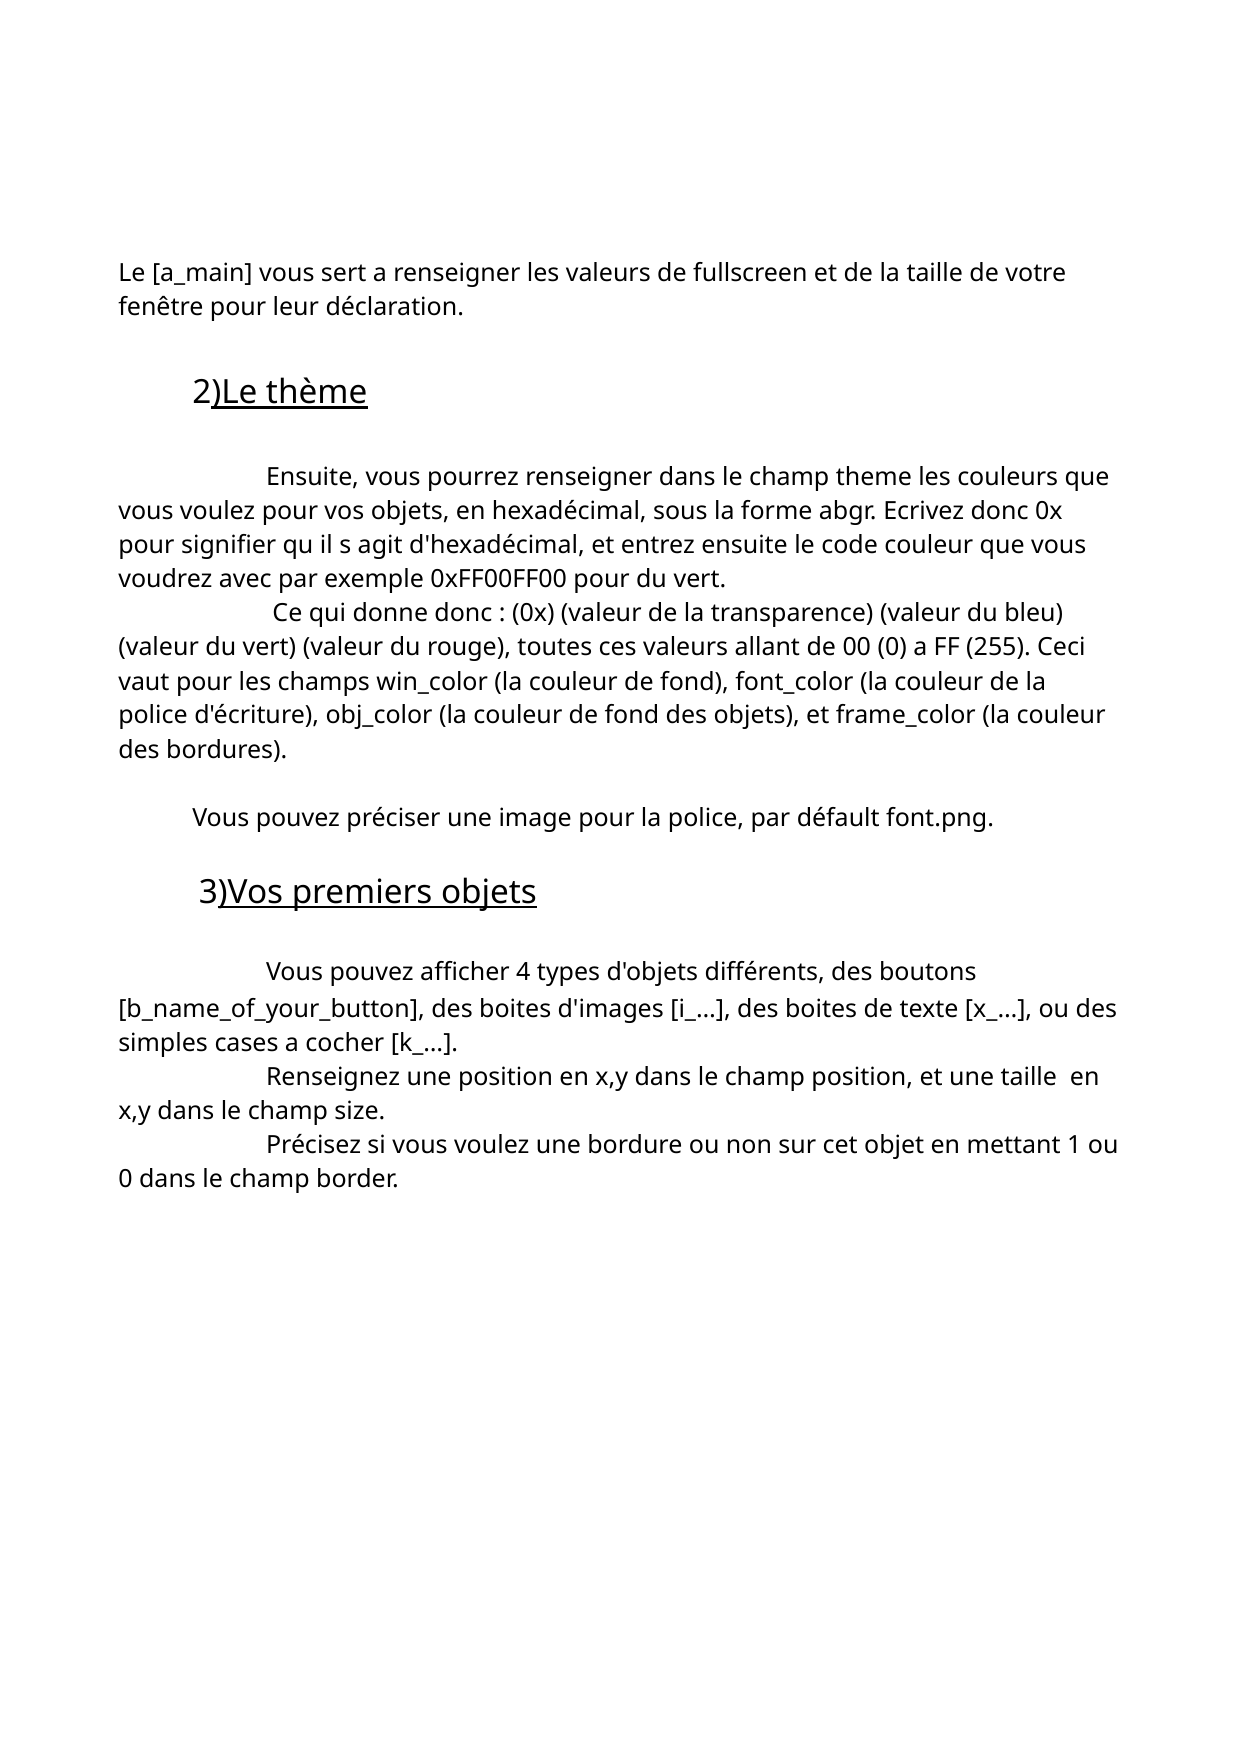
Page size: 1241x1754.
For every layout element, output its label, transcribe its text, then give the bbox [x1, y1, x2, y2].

text Renseignez une position en x,y dans le champ position, et une taille en x,y dans le champ size. [118, 1058, 1122, 1127]
text Vous pouvez préciser une image pour la police, par défault font.png. [118, 799, 1122, 833]
text Ensuite, vous pourrez renseigner dans le champ theme les couleurs que vous voulez pour vos objets, en hexadécimal, sous la forme abgr. Ecrivez donc 0x pour signifier qu il s agit d'hexadécimal, et entrez ensuite le code couleur que vous voudrez avec par exemple 0xFF00FF00 pour du vert. [118, 459, 1122, 595]
text 3)Vos premiers objets [118, 867, 1122, 913]
text 2)Le thème [118, 368, 1122, 413]
text Ce qui donne donc : (0x) (valeur de la transparence) (valeur du bleu) (valeur du vert) (valeur du rouge), toutes ces valeurs allant de 00 (0) a FF (255). Ceci vaut pour les champs win_color (la couleur de fond), font_color (la couleur de la police d'écriture), obj_color (la couleur de fond des objets), et frame_color (la couleur des bordures). [118, 595, 1122, 765]
text Le [a_main] vous sert a renseigner les valeurs de fullscreen et de la taille de votre fenêtre pour leur déclaration. [118, 254, 1122, 322]
text Vous pouvez afficher 4 types d'objets différents, des boutons [b_name_of_your_button], des boites d'images [i_…], des boites de texte [x_…], ou des simples cases a cocher [k_…]. [118, 945, 1122, 1058]
text Précisez si vous voulez une bordure ou non sur cet objet en mettant 1 ou 0 dans le champ border. [118, 1127, 1122, 1195]
